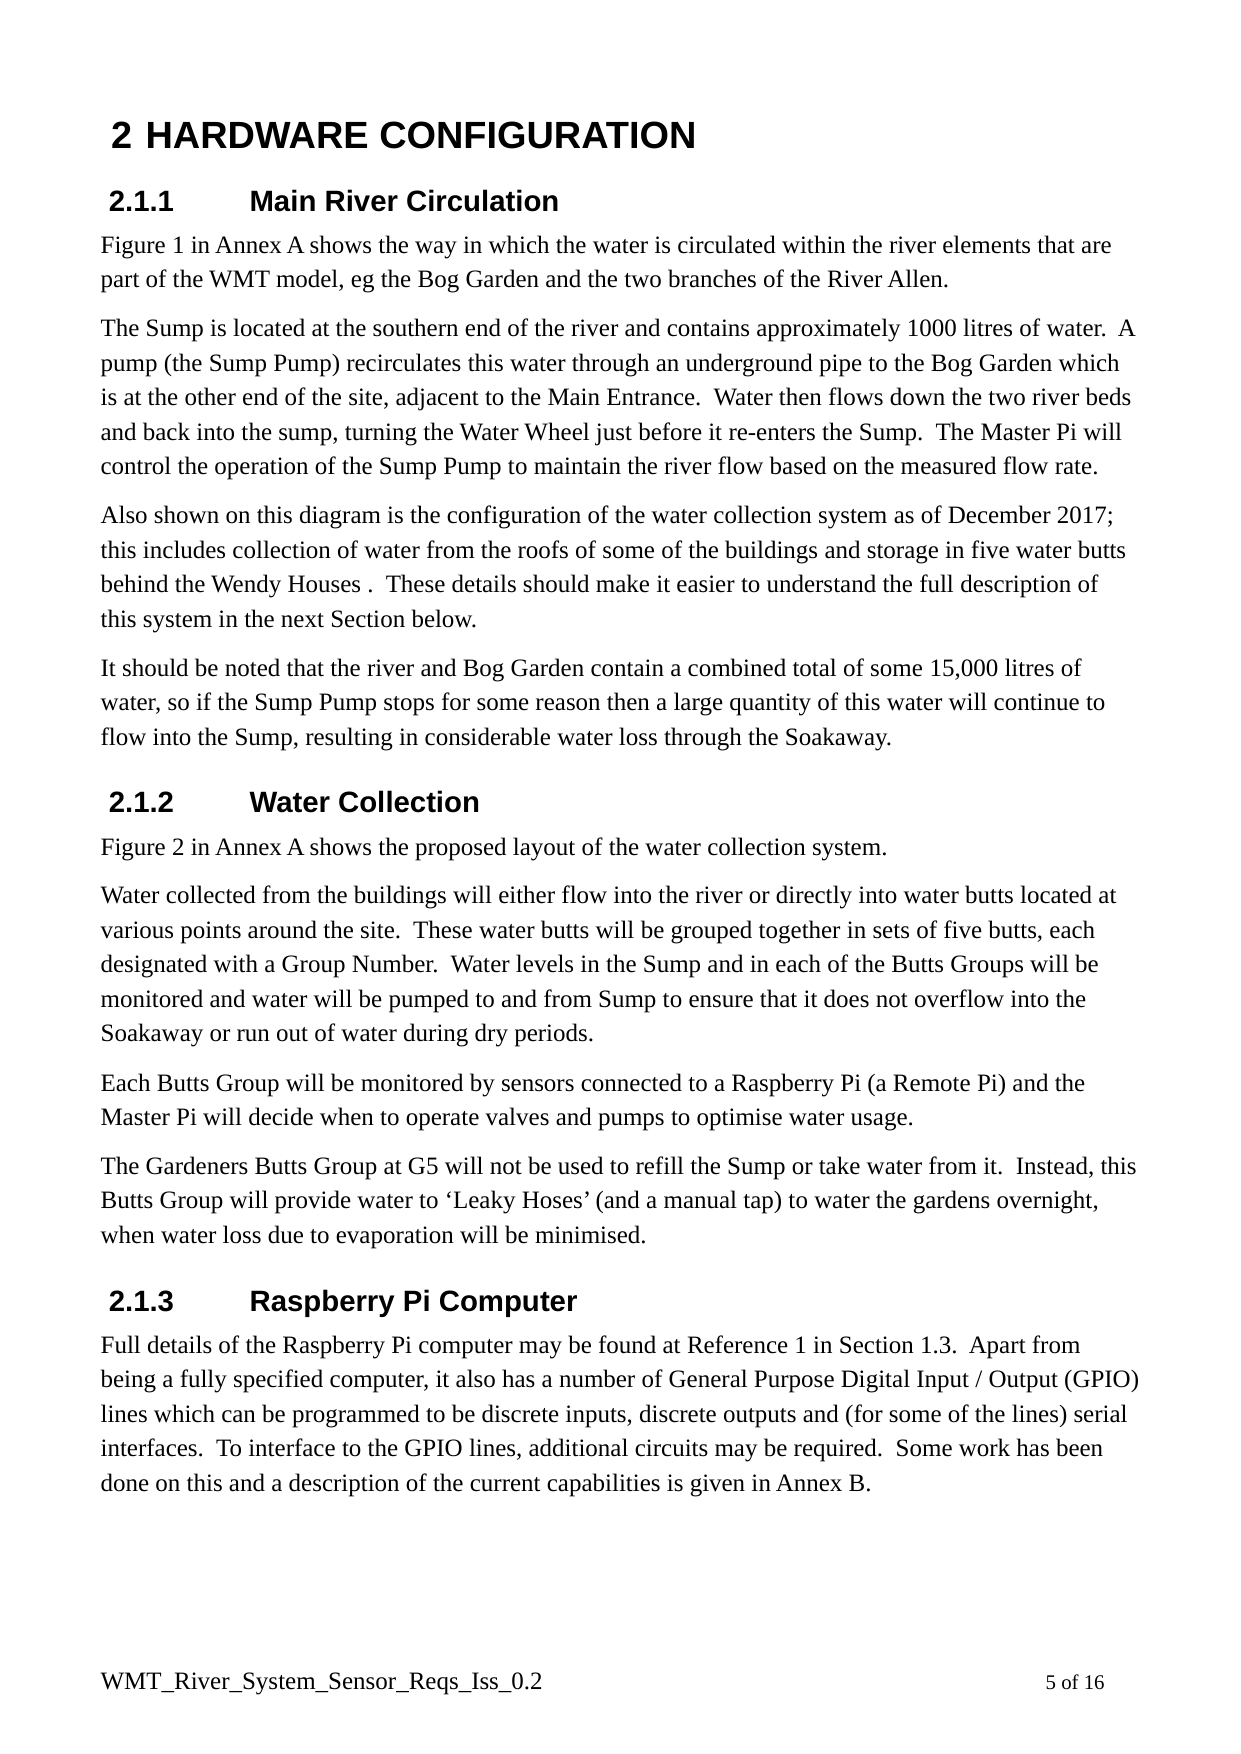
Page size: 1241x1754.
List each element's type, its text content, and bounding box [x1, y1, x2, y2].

text Full details of the Raspberry Pi computer may be found at Reference 1 in Section 1.3. Apart from being a fully specified computer, it also has a number of General Purpose Digital Input / Output (GPIO) lines which can be programmed to be discrete inputs, discrete outputs and (for some of the lines) serial interfaces. To interface to the GPIO lines, additional circuits may be required. Some work has been done on this and a description of the current capabilities is given in Annex B. [100, 1330, 1140, 1497]
subtitle Raspberry Pi Computer [100, 1284, 1140, 1317]
subtitle Main River Circulation [100, 183, 1140, 217]
text Figure 2 in Annex A shows the proposed layout of the water collection system. [100, 832, 1140, 860]
subtitle HARDWARE CONFIGURATION [100, 113, 1140, 156]
text The Sump is located at the southern end of the river and contains approximately 1000 litres of water. A pump (the Sump Pump) recirculates this water through an underground pipe to the Bog Garden which is at the other end of the site, adjacent to the Main Entrance. Water then flows down the two river beds and back into the sump, turning the Water Wheel just before it re-enters the Sump. The Master Pi will control the operation of the Sump Pump to maintain the river flow based on the measured flow rate. [100, 313, 1140, 480]
text Each Butts Group will be monitored by sensors connected to a Raspberry Pi (a Remote Pi) and the Master Pi will decide when to operate valves and pumps to optimise water usage. [100, 1068, 1140, 1131]
text Also shown on this diagram is the configuration of the water collection system as of December 2017; this includes collection of water from the roofs of some of the buildings and storage in five water butts behind the Wendy Houses . These details should make it easier to understand the full description of this system in the next Section below. [100, 500, 1140, 632]
subtitle Water Collection [100, 785, 1140, 819]
text The Gardeners Butts Group at G5 will not be used to refill the Sump or take water from it. Instead, this Butts Group will provide water to ‘Leaky Hoses’ (and a manual tap) to water the gardens overnight, when water loss due to evaporation will be minimised. [100, 1151, 1140, 1249]
text Water collected from the buildings will either flow into the river or directly into water butts located at various points around the site. These water butts will be grouped together in sets of five butts, each designated with a Group Number. Water levels in the Sump and in each of the Butts Groups will be monitored and water will be pumped to and from Sump to ensure that it does not overflow into the Soakaway or run out of water during dry periods. [100, 881, 1140, 1047]
text It should be noted that the river and Bog Garden contain a combined total of some 15,000 litres of water, so if the Sump Pump stops for some reason then a large quantity of this water will continue to flow into the Sump, resulting in considerable water loss through the Soakaway. [100, 653, 1140, 750]
text Figure 1 in Annex A shows the way in which the water is circulated within the river elements that are part of the WMT model, eg the Bog Garden and the two branches of the River Allen. [100, 230, 1140, 293]
